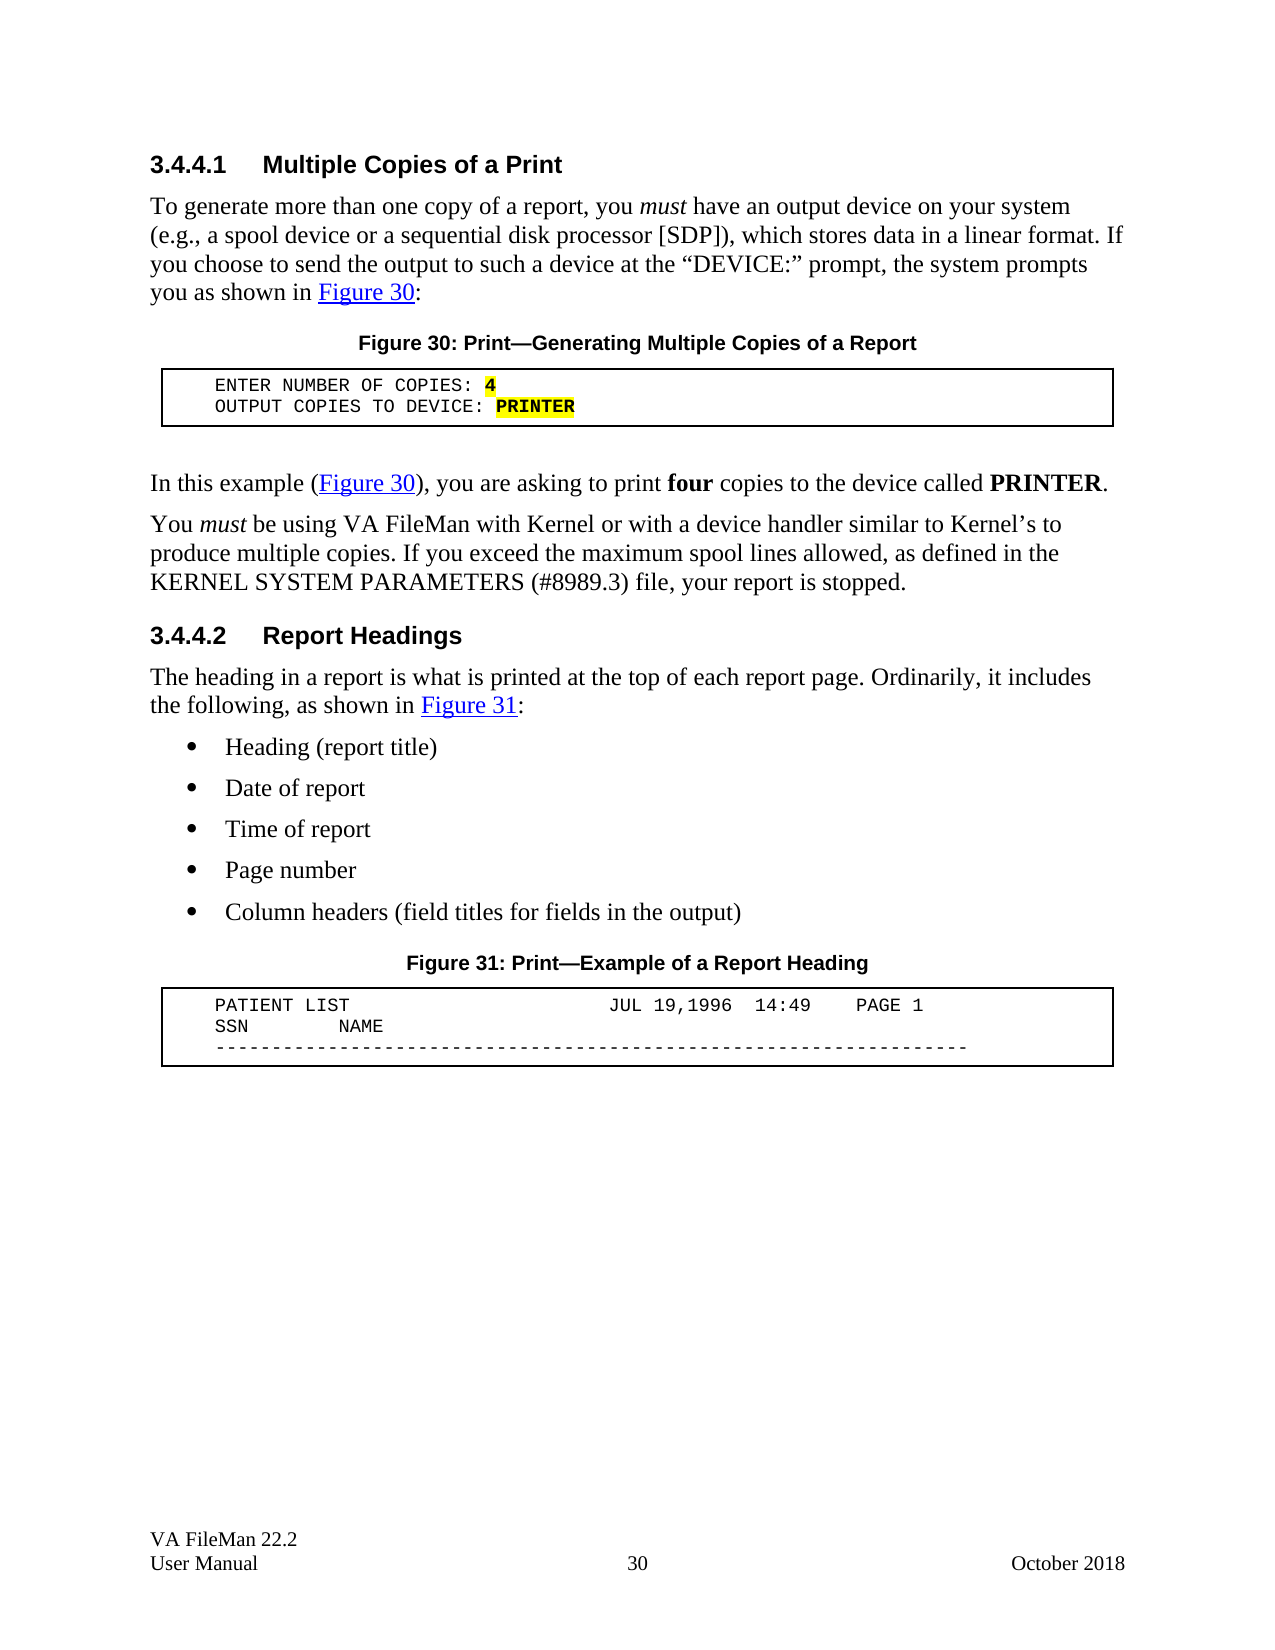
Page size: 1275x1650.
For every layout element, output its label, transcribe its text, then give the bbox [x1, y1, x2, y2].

list Heading (report title) [187, 732, 1125, 761]
list Time of report [187, 814, 1125, 843]
text The heading in a report is what is printed at the top of each report page. Ordinarily, it includes the following, as shown in Figure 31: [150, 662, 1125, 719]
text To generate more than one copy of a report, you must have an output device on your system (e.g., a spool device or a sequential disk processor [SDP]), which stores data in a linear format. If you choose to send the output to such a device at the “DEVICE:” prompt, the system prompts you as shown in Figure 30: [150, 191, 1125, 306]
text You must be using VA FileMan with Kernel or with a device handler similar to Kernel’s to produce multiple copies. If you exceed the maximum spool lines allowed, as defined in the KERNEL SYSTEM PARAMETERS (#8989.3) file, your report is stopped. [150, 509, 1125, 596]
subtitle Report Headings [150, 621, 1125, 649]
list Column headers (field titles for fields in the output) [187, 897, 1125, 926]
subtitle Multiple Copies of a Print [150, 150, 1125, 179]
text OUTPUT COPIES TO DEVICE: PRINTER [163, 389, 1112, 425]
text ------------------------------------------------------------------- [163, 1029, 1112, 1065]
list Date of report [187, 773, 1125, 802]
list Page number [187, 856, 1125, 884]
text PATIENT LIST JUL 19,1996 14:49 PAGE 1 [163, 989, 1112, 1008]
text Figure 30: Print—Generating Multiple Copies of a Report [150, 331, 1125, 355]
text ENTER NUMBER OF COPIES: 4 [163, 370, 1112, 389]
text Figure 31: Print—Example of a Report Heading [150, 951, 1125, 974]
text In this example (Figure 30), you are asking to print four copies to the device called PRINTER. [150, 468, 1125, 497]
text SSN NAME [163, 1008, 1112, 1029]
